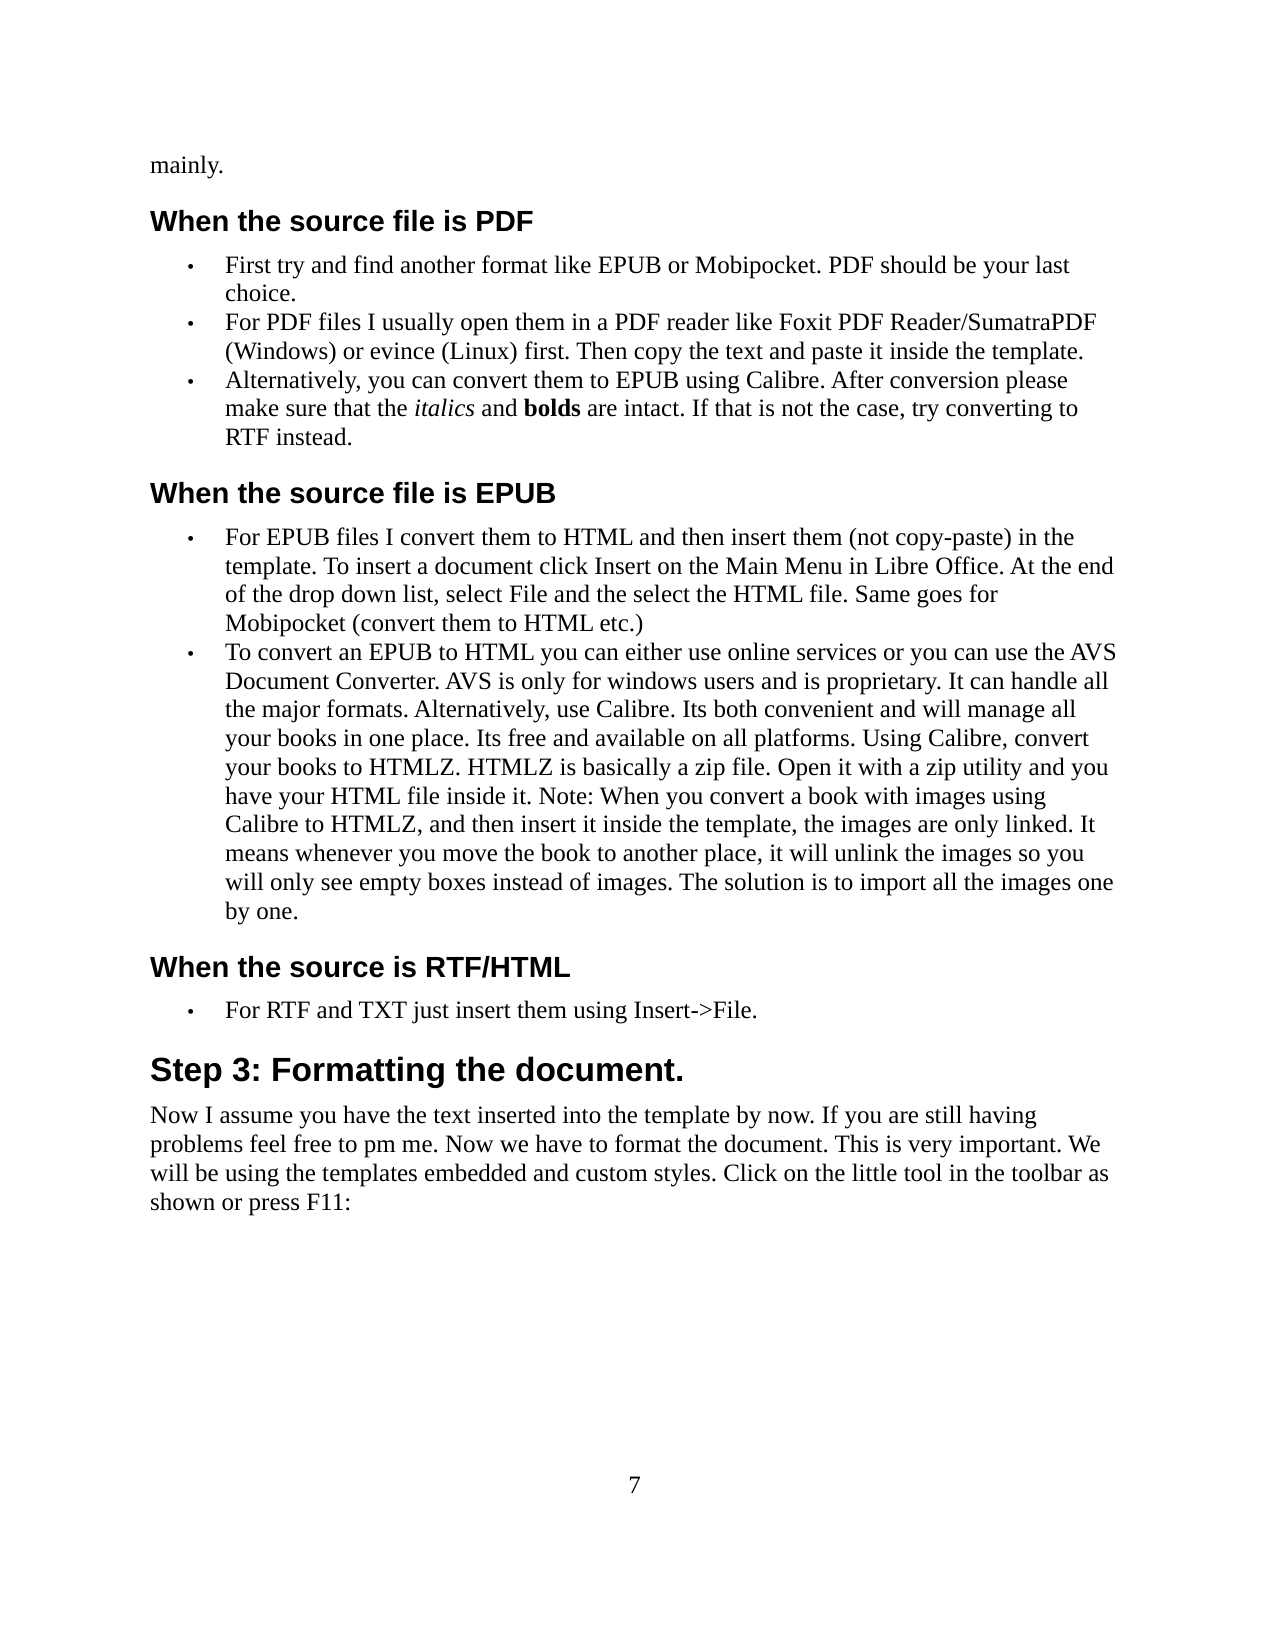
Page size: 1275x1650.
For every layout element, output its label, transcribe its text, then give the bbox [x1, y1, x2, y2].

list For PDF files I usually open them in a PDF reader like Foxit PDF Reader/SumatraPDF (Windows) or evince (Linux) first. Then copy the text and paste it inside the template. [187, 307, 1125, 365]
list Alternatively, you can convert them to EPUB using Calibre. After conversion please make sure that the italics and bolds are intact. If that is not the case, try converting to RTF instead. [187, 365, 1125, 451]
subtitle When the source file is EPUB [150, 476, 1125, 509]
subtitle Step 3: Formatting the document. [150, 1049, 1125, 1088]
text mainly. [150, 150, 1125, 179]
list To convert an EPUB to HTML you can either use online services or you can use the AVS Document Converter. AVS is only for windows users and is proprietary. It can handle all the major formats. Alternatively, use Calibre. Its both convenient and will manage all your books in one place. Its free and available on all platforms. Using Calibre, convert your books to HTMLZ. HTMLZ is basically a zip file. Open it with a zip utility and you have your HTML file inside it. Note: When you convert a book with images using Calibre to HTMLZ, and then insert it inside the template, the images are only linked. It means whenever you move the book to another place, it will unlink the images so you will only see empty boxes instead of images. The solution is to import all the images one by one. [187, 637, 1125, 924]
subtitle When the source file is PDF [150, 204, 1125, 237]
list First try and find another format like EPUB or Mobipocket. PDF should be your last choice. [187, 250, 1125, 307]
subtitle When the source is RTF/HTML [150, 949, 1125, 983]
text Now I assume you have the text inserted into the template by now. If you are still having problems feel free to pm me. Now we have to format the document. This is very important. We will be using the templates embedded and custom styles. Click on the little tool in the toolbar as shown or press F11: [150, 1101, 1125, 1216]
list For RTF and TXT just insert them using Insert->File. [187, 996, 1125, 1024]
list For EPUB files I convert them to HTML and then insert them (not copy-paste) in the template. To insert a document click Insert on the Main Menu in Libre Office. At the end of the drop down list, select File and the select the HTML file. Same goes for Mobipocket (convert them to HTML etc.) [187, 522, 1125, 637]
